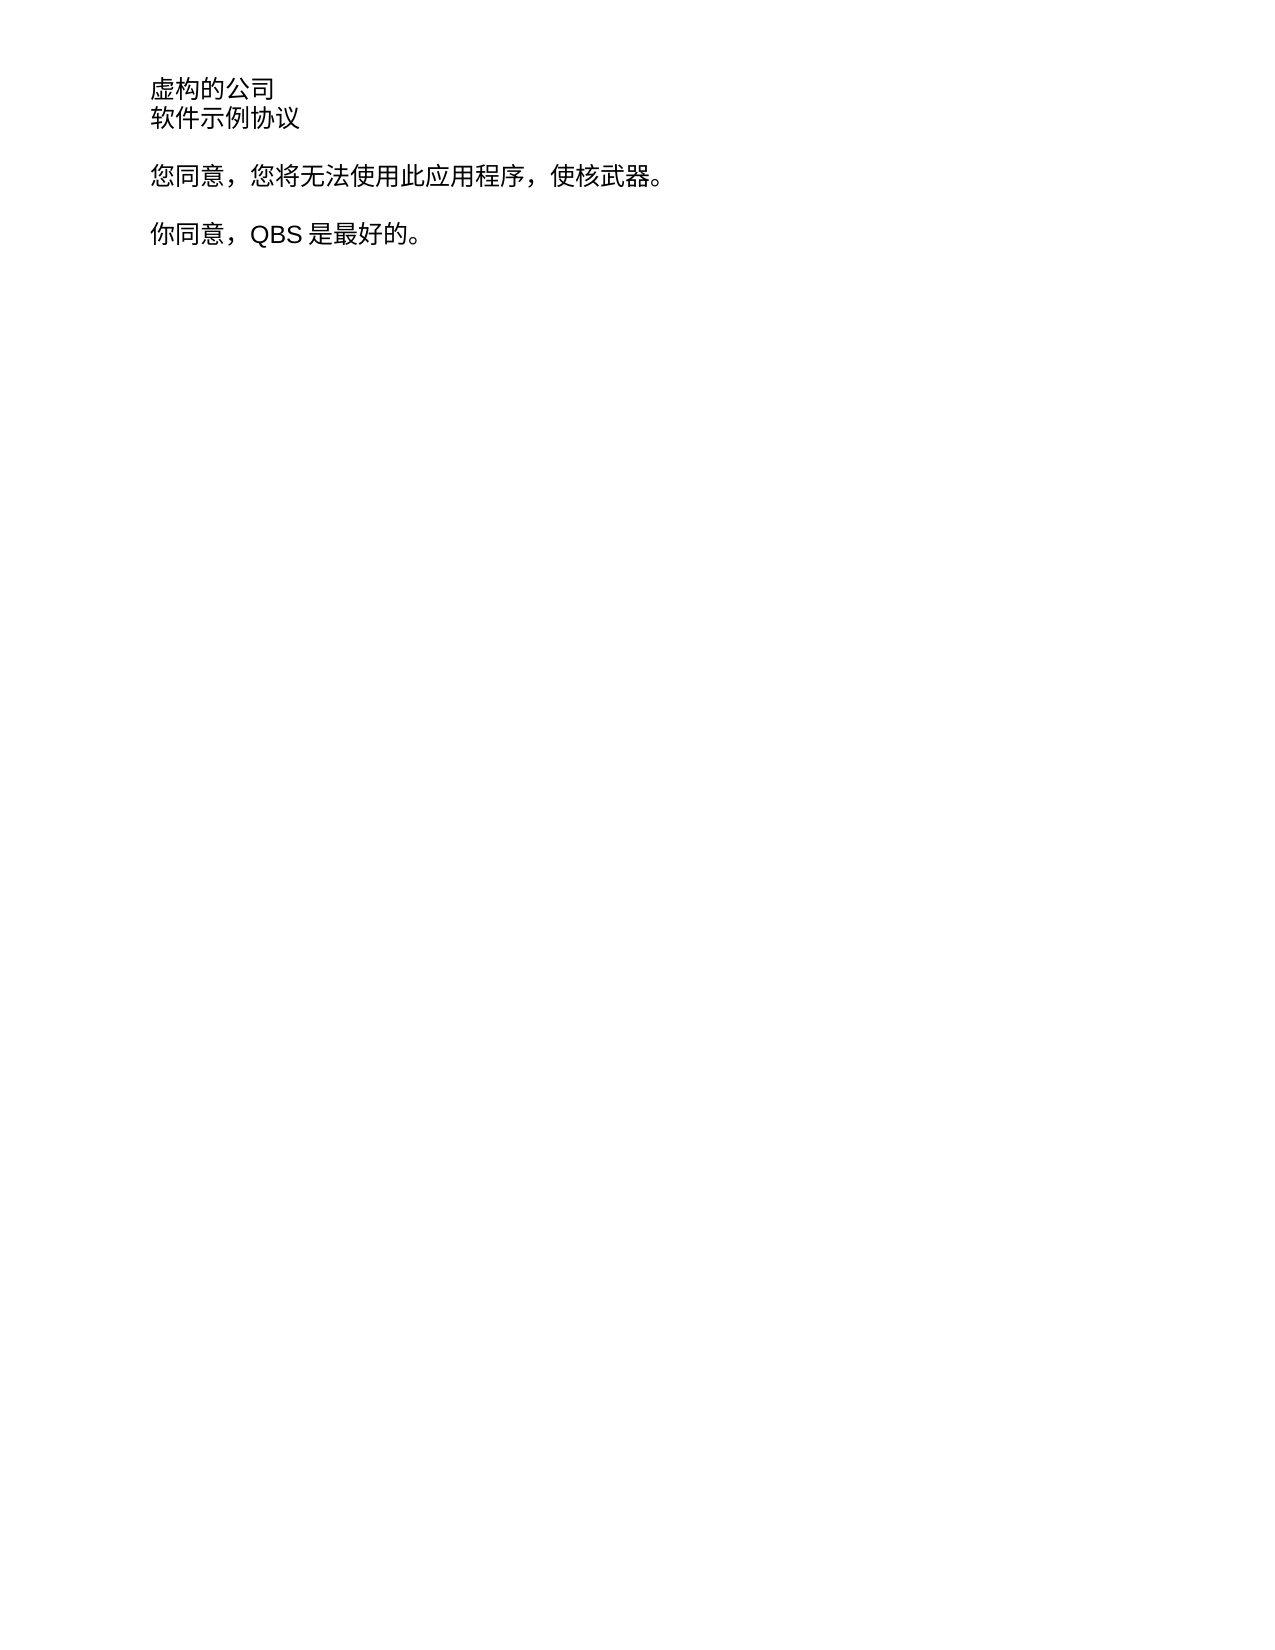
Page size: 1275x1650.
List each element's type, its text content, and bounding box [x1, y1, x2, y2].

text 软件示例协议 [150, 104, 1125, 133]
text 虚构的公司 [150, 75, 1125, 104]
text 你同意，QBS是最好的。 [150, 220, 1125, 249]
text 您同意，您将无法使用此应用程序，使核武器。 [150, 162, 1125, 191]
